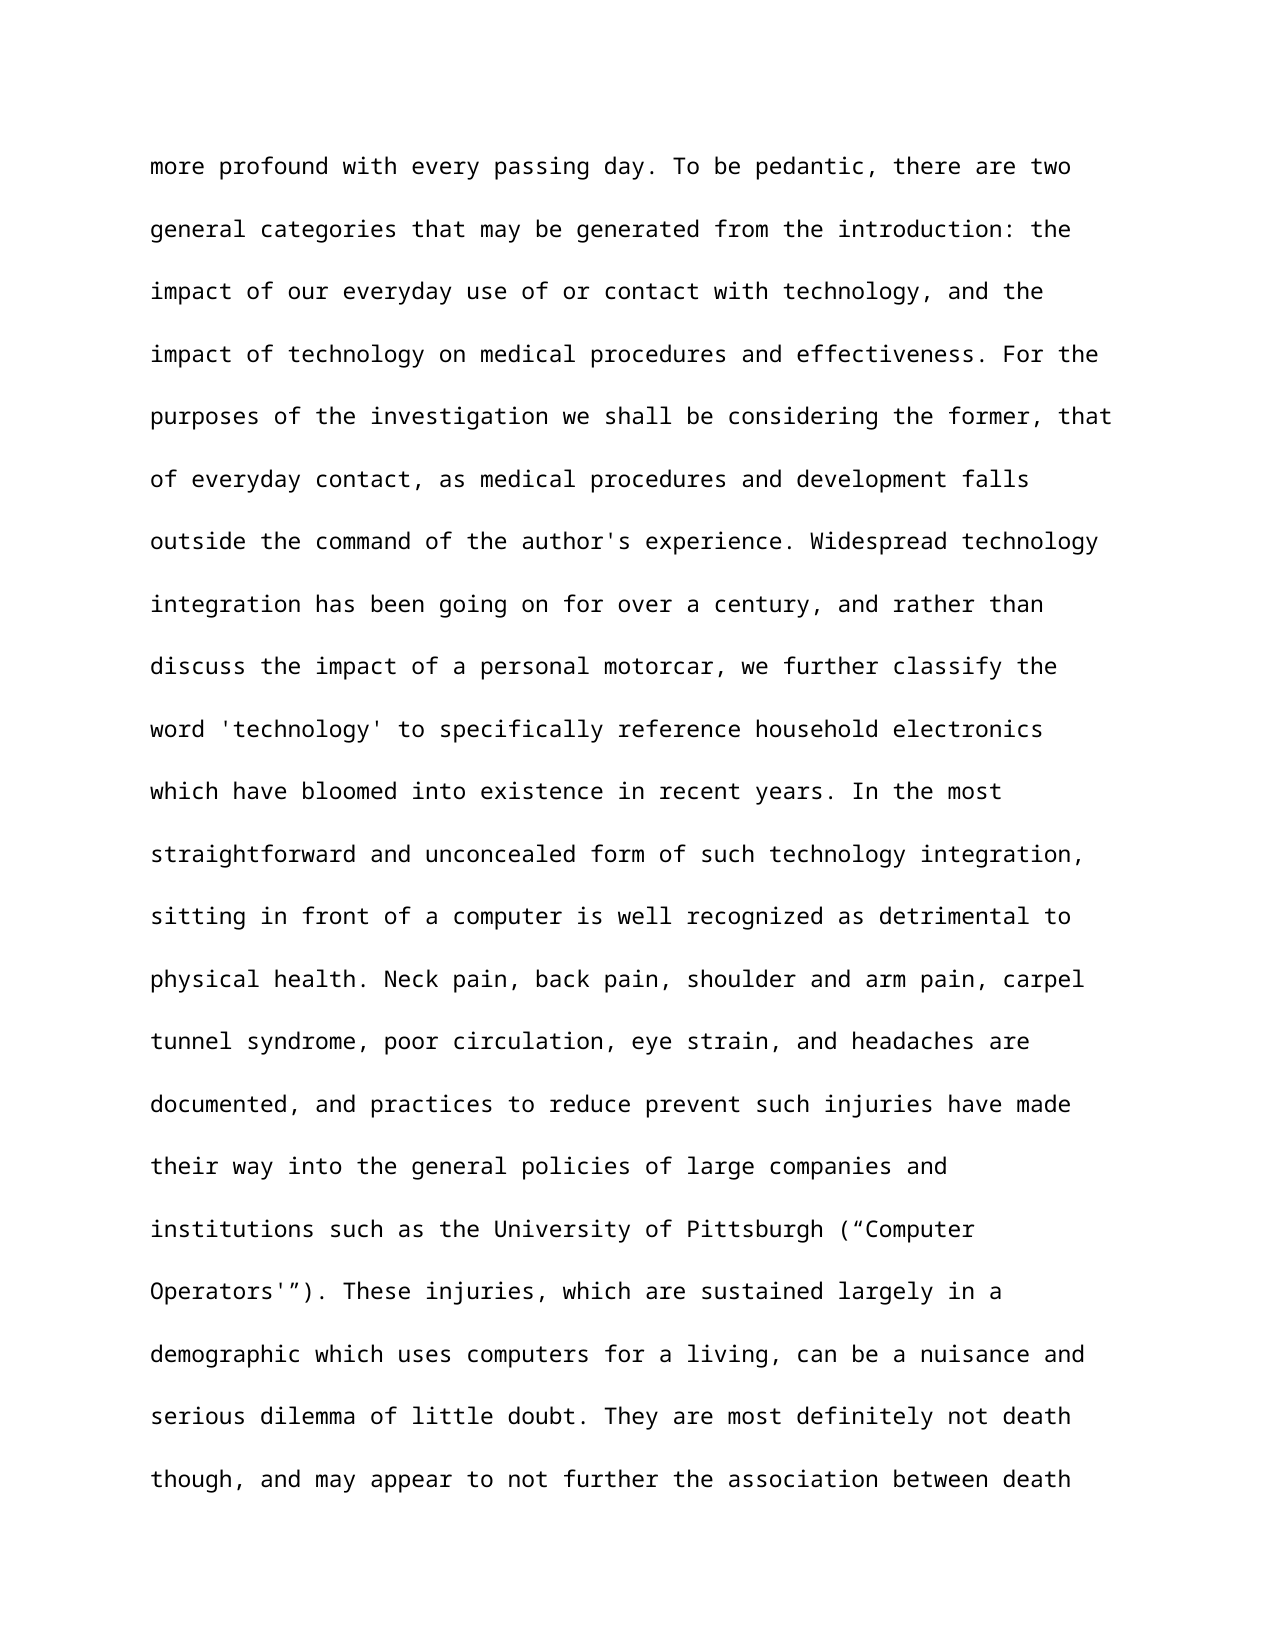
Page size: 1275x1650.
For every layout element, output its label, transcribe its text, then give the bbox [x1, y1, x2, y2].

text more profound with every passing day. To be pedantic, there are two general categories that may be generated from the introduction: the impact of our everyday use of or contact with technology, and the impact of technology on medical procedures and effectiveness. For the purposes of the investigation we shall be considering the former, that of everyday contact, as medical procedures and development falls outside the command of the author's experience. Widespread technology integration has been going on for over a century, and rather than discuss the impact of a personal motorcar, we further classify the word 'technology' to specifically reference household electronics which have bloomed into existence in recent years. In the most straightforward and unconcealed form of such technology integration, sitting in front of a computer is well recognized as detrimental to physical health. Neck pain, back pain, shoulder and arm pain, carpel tunnel syndrome, poor circulation, eye strain, and headaches are documented, and practices to reduce prevent such injuries have made their way into the general policies of large companies and institutions such as the University of Pittsburgh (“Computer Operators'”). These injuries, which are sustained largely in a demographic which uses computers for a living, can be a nuisance and serious dilemma of little doubt. They are most definitely not death though, and may appear to not further the association between death [150, 150, 1125, 1494]
